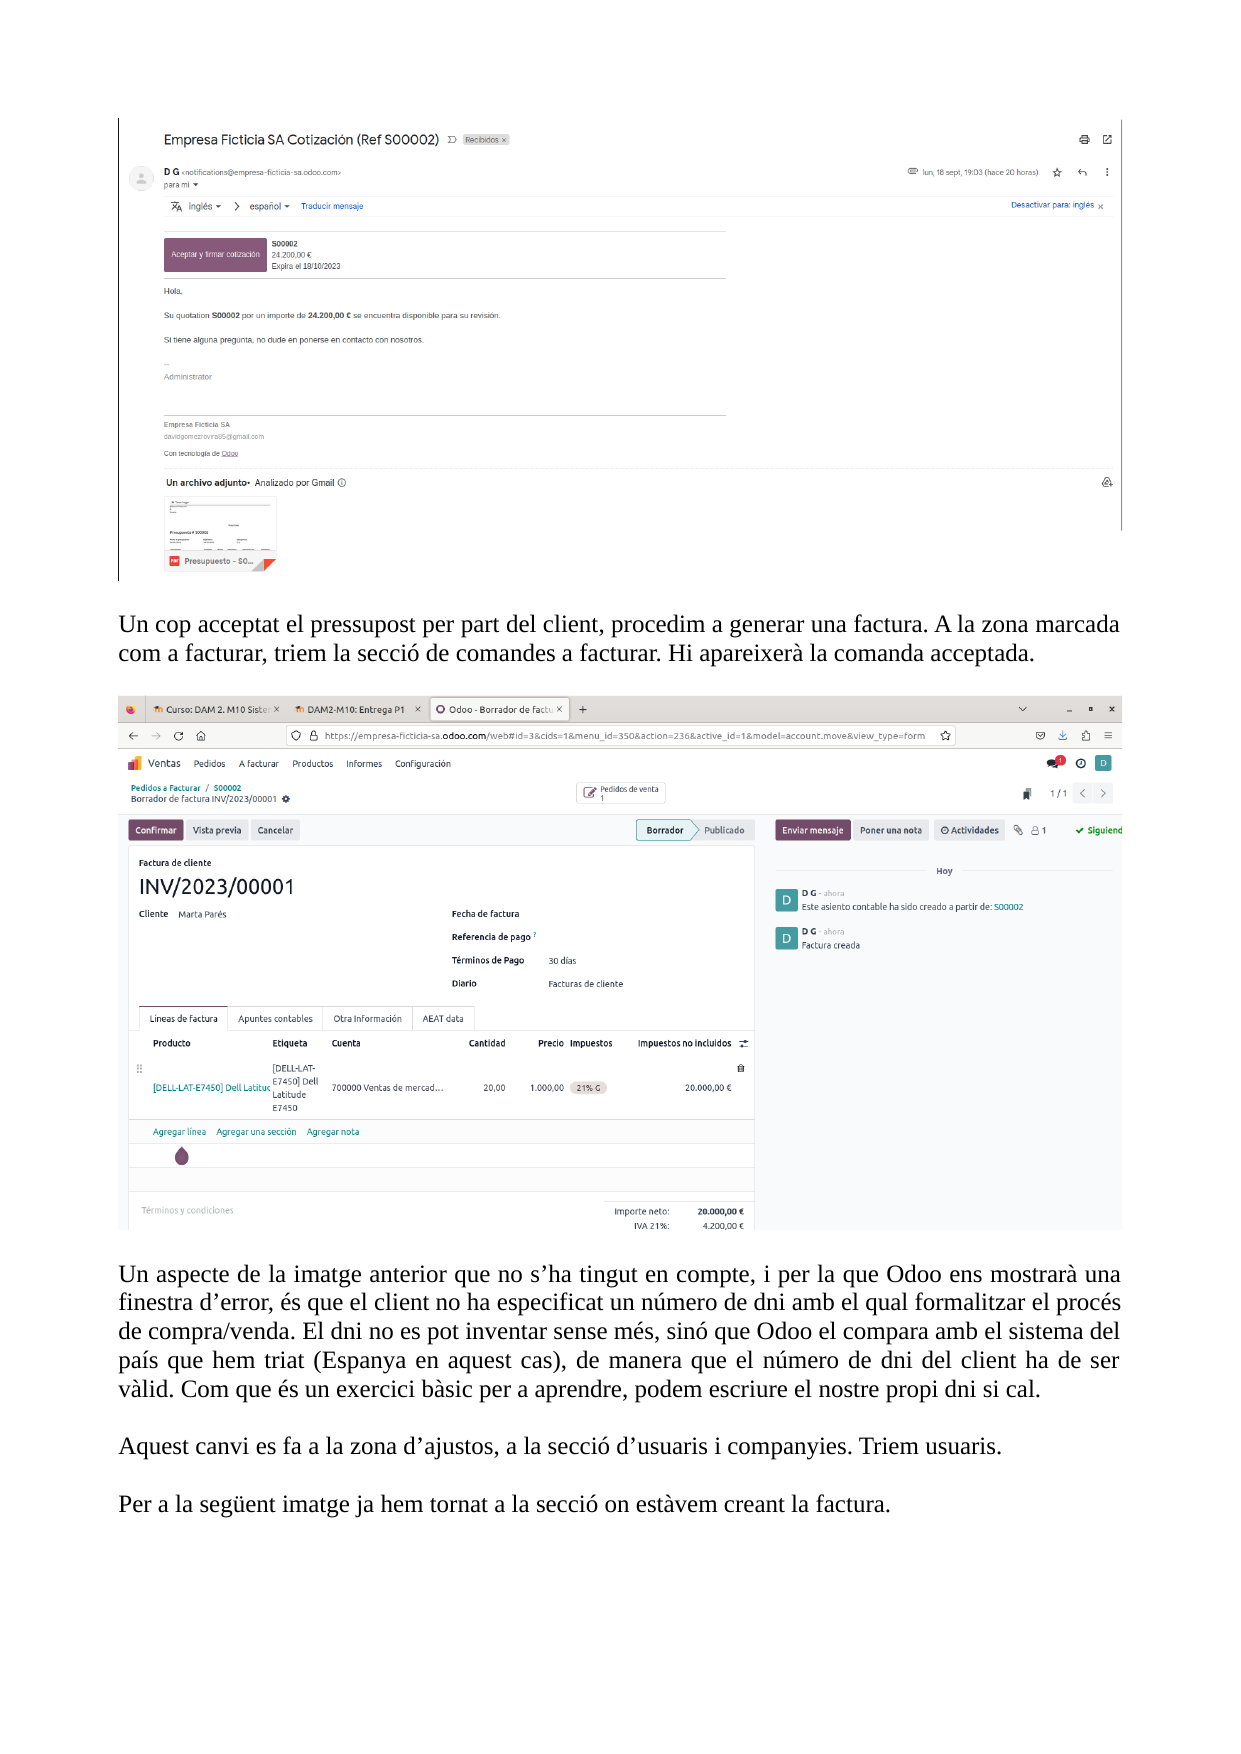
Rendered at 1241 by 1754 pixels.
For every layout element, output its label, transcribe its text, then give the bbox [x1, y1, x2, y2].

text Un cop acceptat el pressupost per part del client, procedim a generar una factura. A la zona marcada com a facturar, triem la secció de comandes a facturar. Hi apareixerà la comanda acceptada. [118, 609, 1122, 667]
picture [118, 118, 1123, 581]
text Un aspecte de la imatge anterior que no s’ha tingut en compte, i per la que Odoo ens mostrarà una finestra d’error, és que el client no ha especificat un número de dni amb el qual formalitzar el procés de compra/venda. El dni no es pot inventar sense més, sinó que Odoo el compara amb el sistema del país que hem triat (Espanya en aquest cas), de manera que el número de dni del client ha de ser vàlid. Com que és un exercici bàsic per a aprendre, podem escriure el nostre propi dni si cal. [118, 1259, 1122, 1402]
picture [118, 695, 1123, 1230]
text Aquest canvi es fa a la zona d’ajustos, a la secció d’usuaris i companyies. Triem usuaris. [118, 1431, 1122, 1460]
text Per a la següent imatge ja hem tornat a la secció on estàvem creant la factura. [118, 1489, 1122, 1517]
